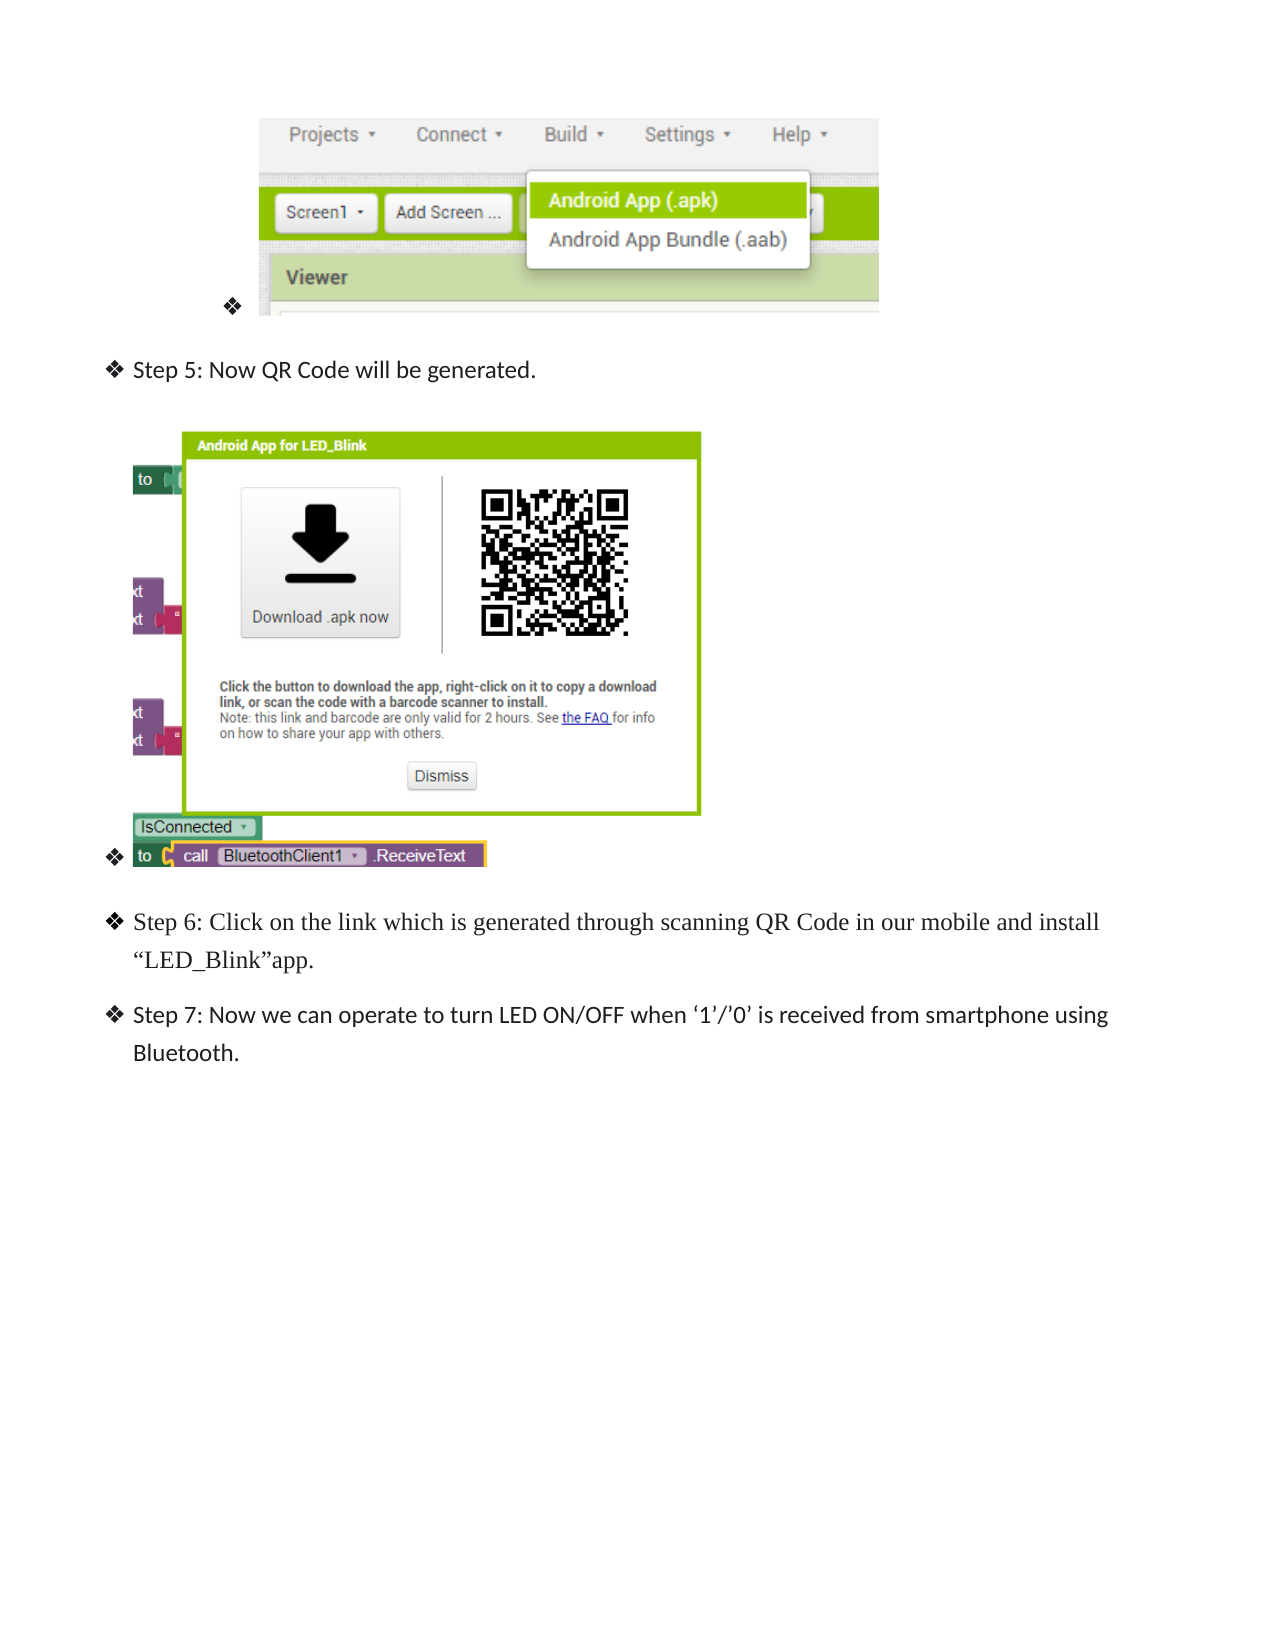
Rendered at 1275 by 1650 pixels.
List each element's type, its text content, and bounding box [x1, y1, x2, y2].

list Step 6: Click on the link which is generated through scanning QR Code in our mobile and install “LED_Blink”app. [103, 894, 1157, 974]
picture [258, 118, 879, 316]
list Step 7: Now we can operate to turn LED ON/OFF when ‘1’/’0’ is received from smartphone using Bluetooth. [103, 986, 1157, 1068]
picture [132, 405, 769, 867]
list Step 5: Now QR Code will be generated. [103, 342, 1157, 393]
